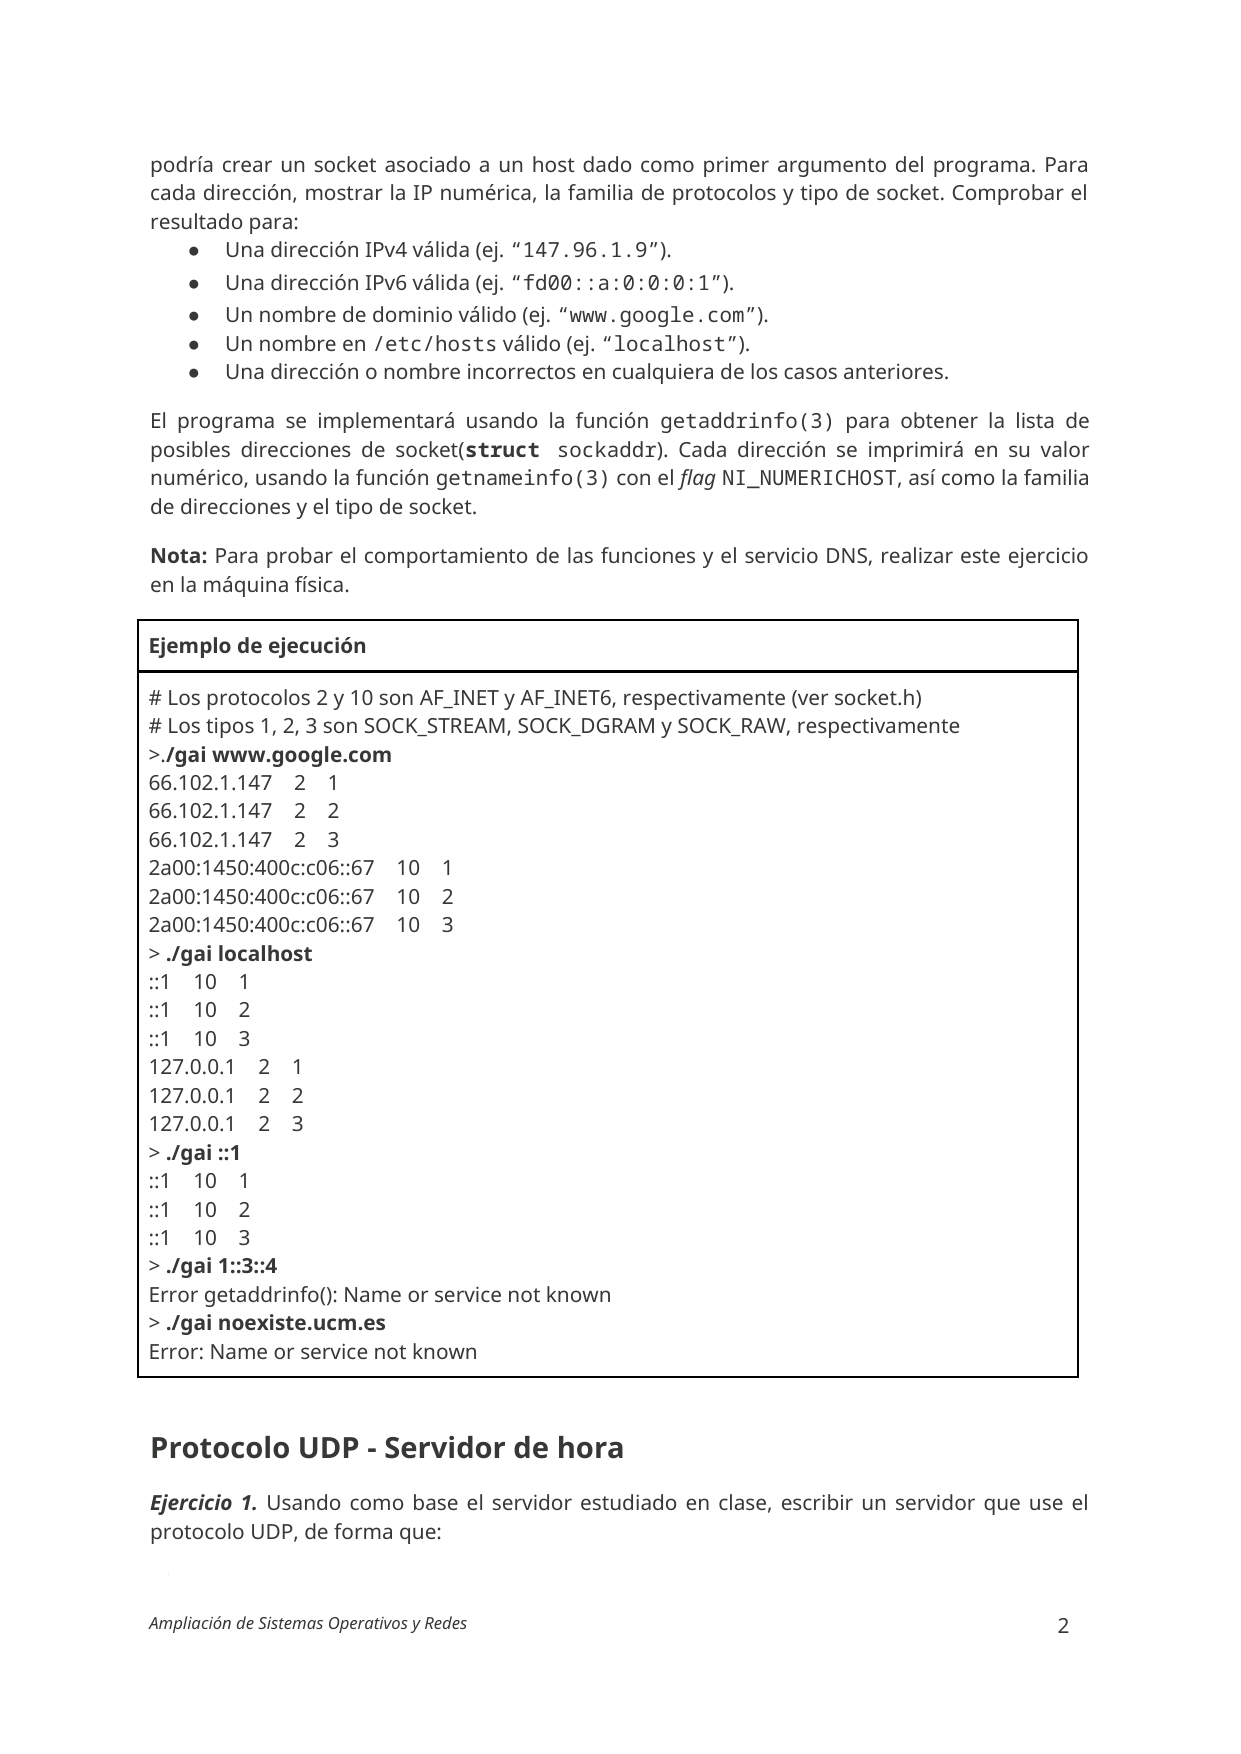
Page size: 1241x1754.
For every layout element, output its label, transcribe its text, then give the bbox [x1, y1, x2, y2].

text Ejercicio 1. Usando como base el servidor estudiado en clase, escribir un servidor que use el protocolo UDP, de forma que: [150, 1488, 1090, 1545]
table_cell # Los protocolos 2 y 10 son AF_INET y AF_INET6, respectivamente (ver socket.h) # Los tipos 1, 2, 3 son SOCK_STREAM, SOCK_DGRAM y SOCK_RAW, respectivamente >./gai www.google.com 66.102.1.147 2 1 66.102.1.147 2 2 66.102.1.147 2 3 2a00:1450:400c:c06::67 10 1 2a00:1450:400c:c06::67 10 2 2a00:1450:400c:c06::67 10 3 > ./gai localhost ::1 10 1 ::1 10 2 ::1 10 3 127.0.0.1 2 1 127.0.0.1 2 2 127.0.0.1 2 3 > ./gai ::1 ::1 10 1 ::1 10 2 ::1 10 3 > ./gai 1::3::4 Error getaddrinfo(): Name or service not known > ./gai noexiste.ucm.es Error: Name or service not known [139, 673, 1077, 1376]
list Un nombre en /etc/hosts válido (ej. “localhost”). [187, 329, 1090, 357]
text Nota: Para probar el comportamiento de las funciones y el servicio DNS, realizar este ejercicio en la máquina física. [150, 541, 1090, 598]
list Una dirección IPv6 válida (ej. “fd00::a:0:0:0:1”). [187, 268, 1090, 296]
table_header Ejemplo de ejecución [139, 621, 1077, 670]
text El programa se implementará usando la función getaddrinfo(3) para obtener la lista de posibles direcciones de socket(struct sockaddr). Cada dirección se imprimirá en su valor numérico, usando la función getnameinfo(3) con el flag NI_NUMERICHOST, así como la familia de direcciones y el tipo de socket. [150, 407, 1090, 520]
text podría crear un socket asociado a un host dado como primer argumento del programa. Para cada dirección, mostrar la IP numérica, la familia de protocolos y tipo de socket. Comprobar el resultado para: [150, 150, 1090, 235]
list Una dirección o nombre incorrectos en cualquiera de los casos anteriores. [187, 357, 1090, 386]
subtitle Protocolo UDP - Servidor de hora [150, 1428, 1090, 1467]
list Un nombre de dominio válido (ej. “www.google.com”). [187, 301, 1090, 329]
list Una dirección IPv4 válida (ej. “147.96.1.9”). [187, 235, 1090, 264]
